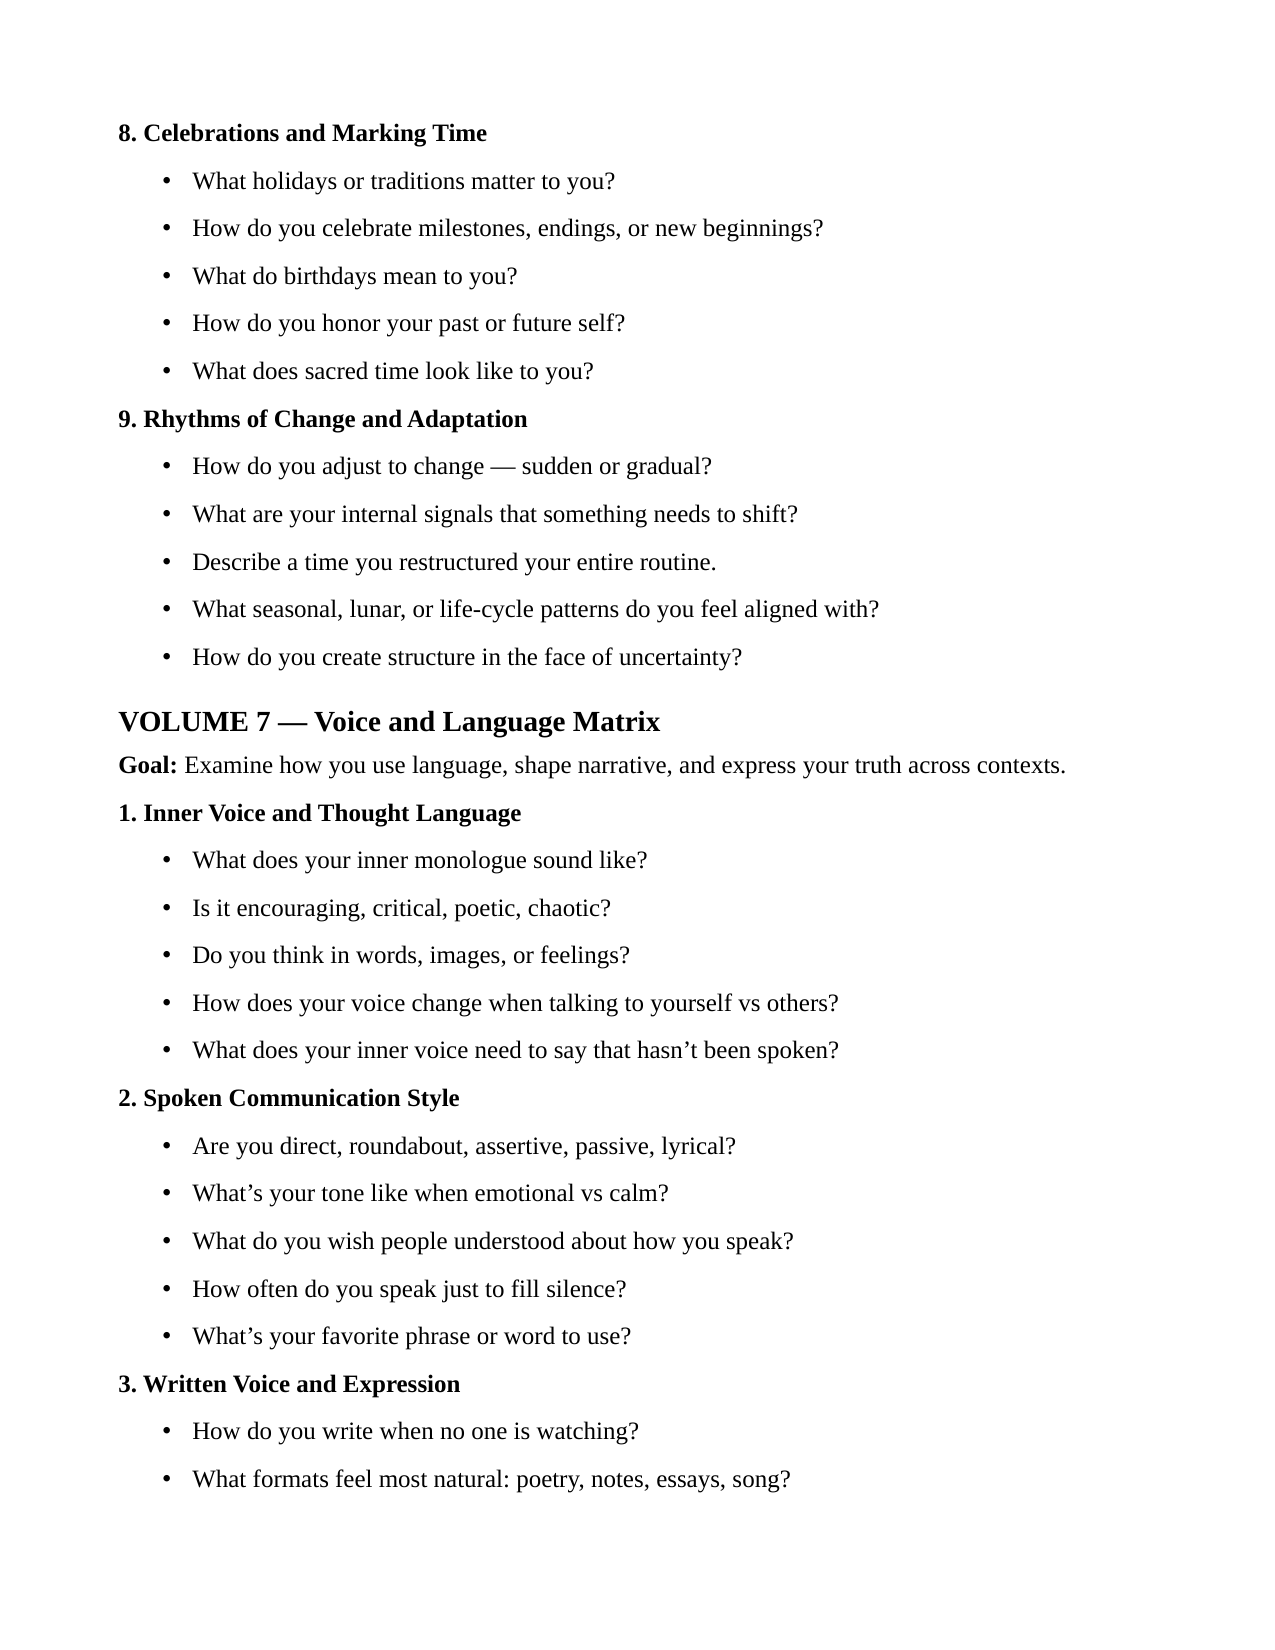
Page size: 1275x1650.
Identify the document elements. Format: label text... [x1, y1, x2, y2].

list How do you write when no one is watching? [162, 1416, 1157, 1445]
list What seasonal, lunar, or life-cycle patterns do you feel aligned with? [162, 594, 1157, 623]
list Are you direct, roundabout, assertive, passive, lyrical? [162, 1131, 1157, 1159]
list What’s your tone like when emotional vs calm? [162, 1178, 1157, 1207]
text 2. Spoken Communication Style [118, 1083, 1157, 1112]
list What are your internal signals that something needs to shift? [162, 499, 1157, 528]
text 1. Inner Voice and Thought Language [118, 798, 1157, 826]
list Describe a time you restructured your entire routine. [162, 547, 1157, 575]
list How do you create structure in the face of uncertainty? [162, 642, 1157, 671]
text 8. Celebrations and Marking Time [118, 118, 1157, 147]
list What do birthdays mean to you? [162, 261, 1157, 290]
text 3. Written Voice and Expression [118, 1369, 1157, 1398]
list How do you celebrate milestones, endings, or new beginnings? [162, 213, 1157, 242]
list What does your inner voice need to say that hasn’t been spoken? [162, 1036, 1157, 1064]
list What does sacred time look like to you? [162, 356, 1157, 385]
list What do you wish people understood about how you speak? [162, 1226, 1157, 1255]
text Goal: Examine how you use language, shape narrative, and express your truth across contexts. [118, 750, 1157, 779]
list How do you adjust to change — sudden or gradual? [162, 451, 1157, 480]
list What’s your favorite phrase or word to use? [162, 1321, 1157, 1350]
list How often do you speak just to fill silence? [162, 1274, 1157, 1302]
list How does your voice change when talking to yourself vs others? [162, 988, 1157, 1017]
list What formats feel most natural: poetry, notes, essays, song? [162, 1464, 1157, 1493]
list What does your inner monologue sound like? [162, 845, 1157, 874]
list How do you honor your past or future self? [162, 308, 1157, 337]
list What holidays or traditions matter to you? [162, 166, 1157, 194]
list Do you think in words, images, or feelings? [162, 940, 1157, 969]
list Is it encouraging, critical, poetic, chaotic? [162, 893, 1157, 922]
text 9. Rhythms of Change and Adaptation [118, 404, 1157, 432]
subtitle VOLUME 7 — Voice and Language Matrix [118, 704, 1157, 737]
